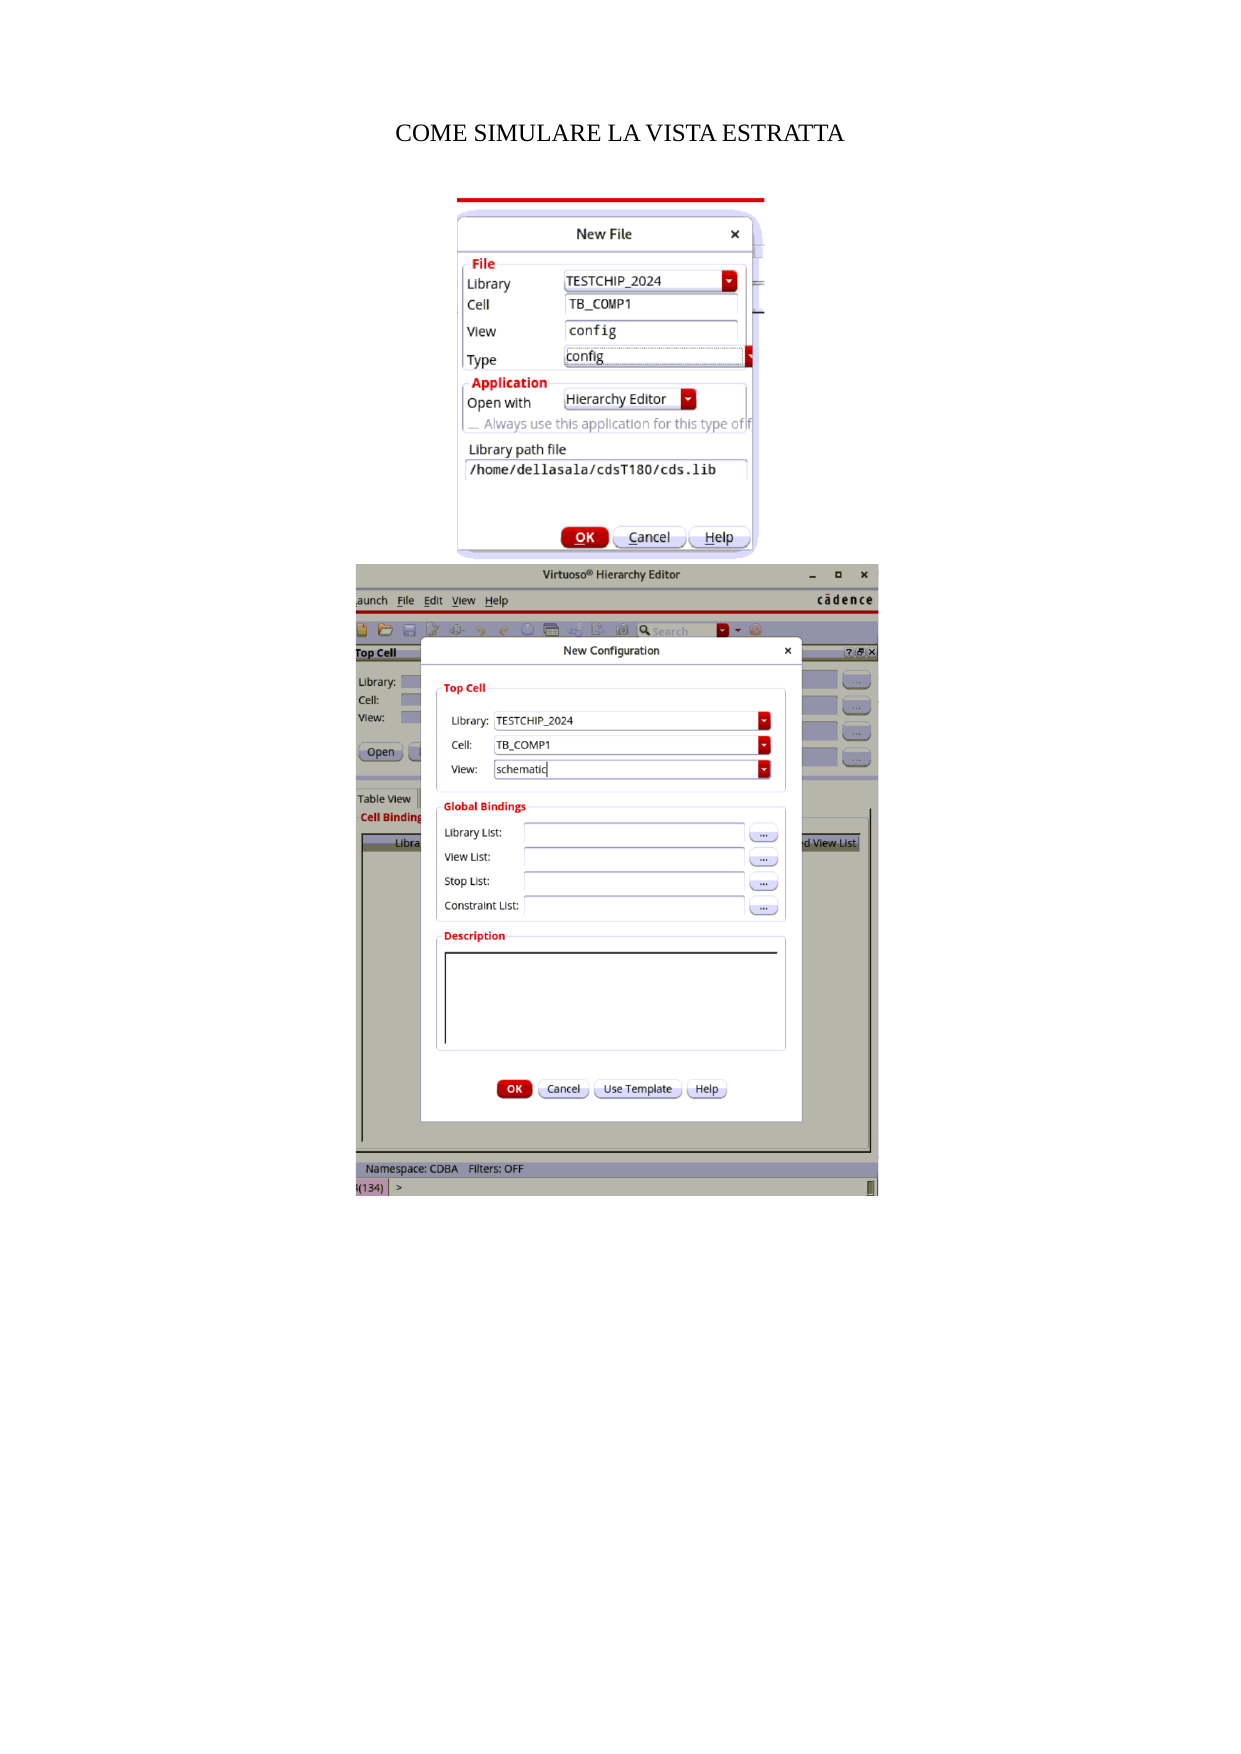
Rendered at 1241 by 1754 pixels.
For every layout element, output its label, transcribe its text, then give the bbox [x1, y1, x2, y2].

picture [355, 564, 879, 1196]
text COME SIMULARE LA VISTA ESTRATTA [118, 118, 1122, 147]
picture [457, 175, 765, 560]
